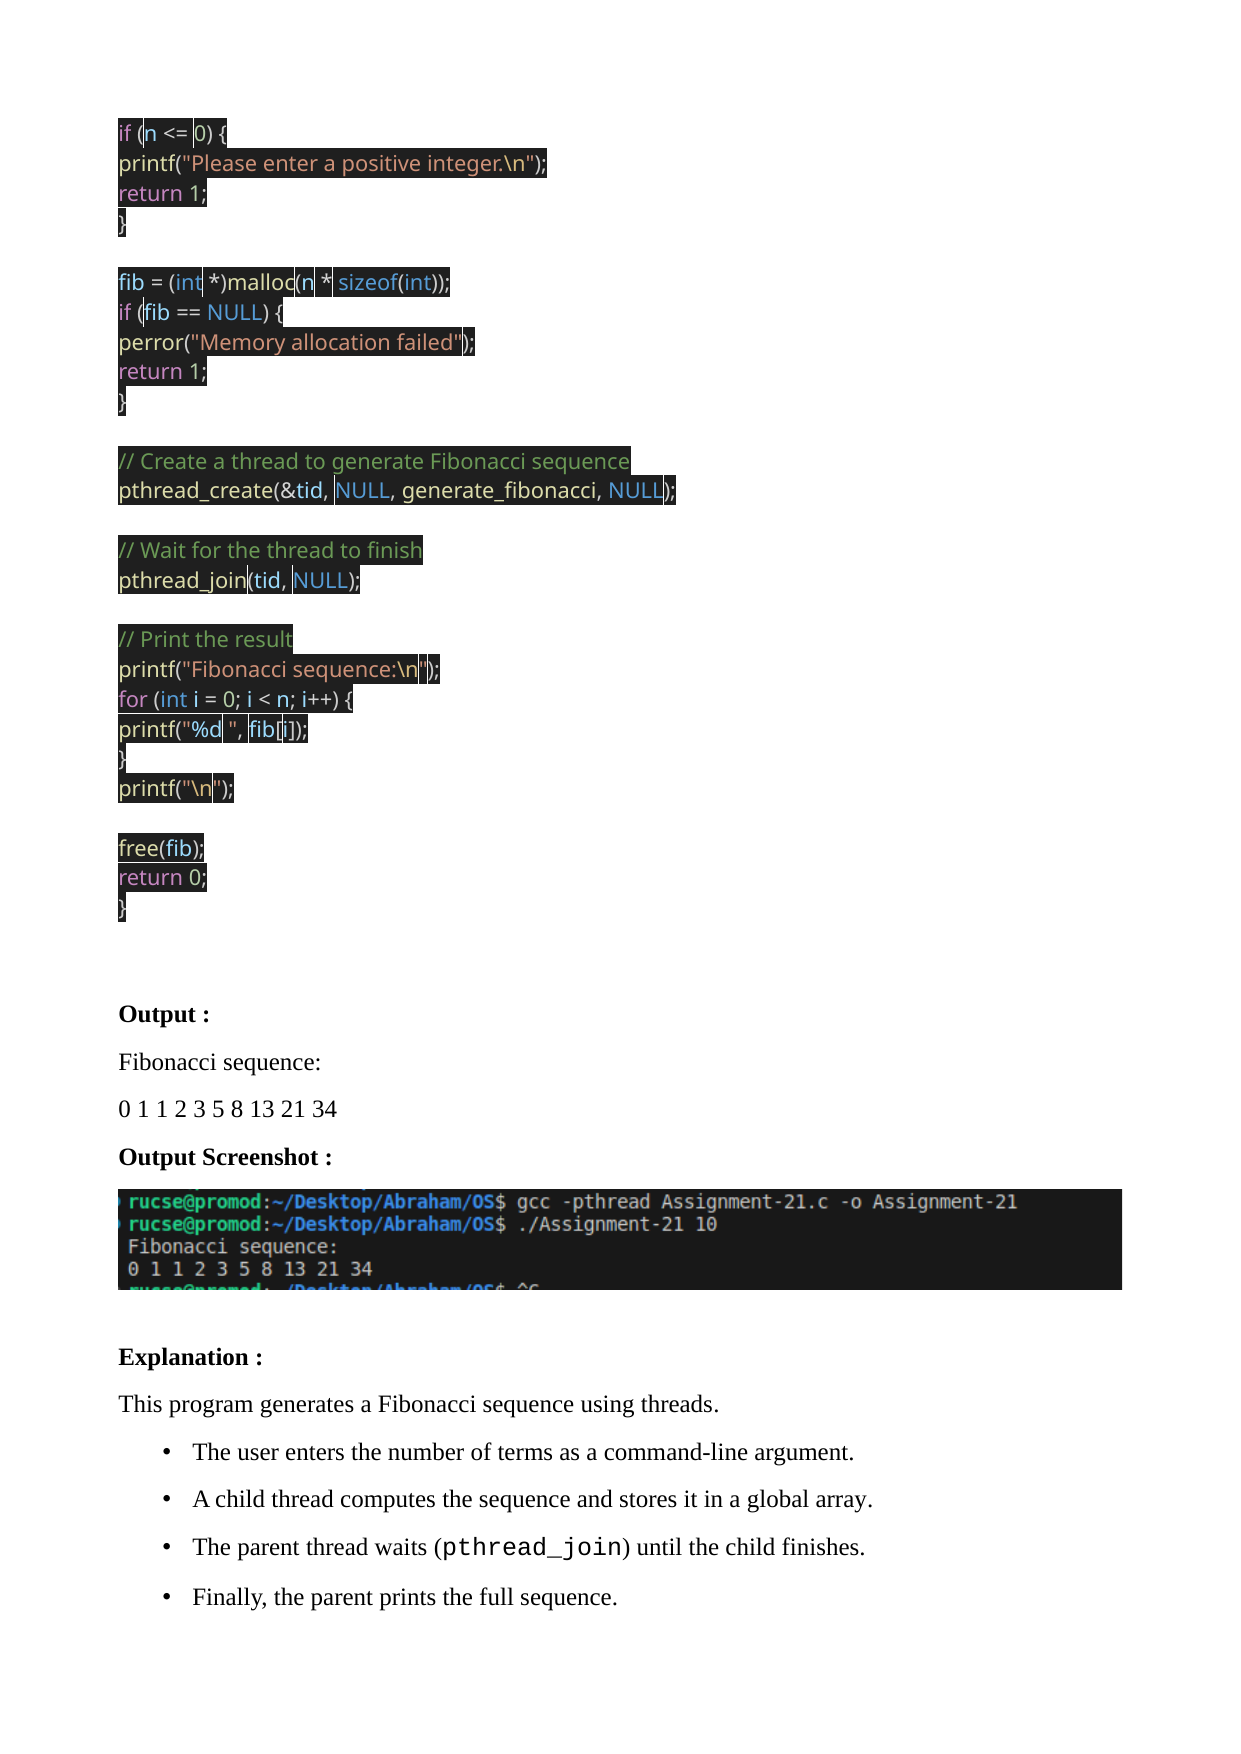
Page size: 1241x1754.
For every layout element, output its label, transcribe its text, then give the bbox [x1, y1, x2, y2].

text printf("Please enter a positive integer.\n"); [118, 148, 1122, 178]
text // Wait for the thread to finish [118, 535, 1122, 565]
list The parent thread waits (pthread_join) until the child finishes. [162, 1532, 1122, 1563]
text Output : [118, 999, 1122, 1028]
text Explanation : [118, 1342, 1122, 1370]
text fib = (int *)malloc(n * sizeof(int)); [118, 267, 1122, 297]
text printf("%d ", fib[i]); [118, 713, 1122, 743]
text if (fib == NULL) { [118, 297, 1122, 327]
text pthread_join(tid, NULL); [118, 565, 1122, 594]
list Finally, the parent prints the full sequence. [162, 1582, 1122, 1611]
list A child thread computes the sequence and stores it in a global array. [162, 1484, 1122, 1513]
text return 1; [118, 356, 1122, 386]
text } [118, 892, 1122, 922]
text } [118, 386, 1122, 416]
text return 0; [118, 862, 1122, 892]
text // Print the result [118, 624, 1122, 654]
text perror("Memory allocation failed"); [118, 327, 1122, 356]
text printf("\n"); [118, 773, 1122, 803]
picture [118, 1189, 1123, 1290]
text // Create a thread to generate Fibonacci sequence [118, 446, 1122, 475]
text } [118, 743, 1122, 773]
text } [118, 207, 1122, 237]
text free(fib); [118, 833, 1122, 862]
text for (int i = 0; i < n; i++) { [118, 684, 1122, 713]
text Output Screenshot : [118, 1142, 1122, 1171]
text return 1; [118, 178, 1122, 207]
text 0 1 1 2 3 5 8 13 21 34 [118, 1094, 1122, 1123]
text This program generates a Fibonacci sequence using threads. [118, 1389, 1122, 1418]
text if (n <= 0) { [118, 118, 1122, 148]
text pthread_create(&tid, NULL, generate_fibonacci, NULL); [118, 475, 1122, 505]
list The user enters the number of terms as a command-line argument. [162, 1437, 1122, 1466]
text Fibonacci sequence: [118, 1047, 1122, 1076]
text printf("Fibonacci sequence:\n"); [118, 654, 1122, 684]
